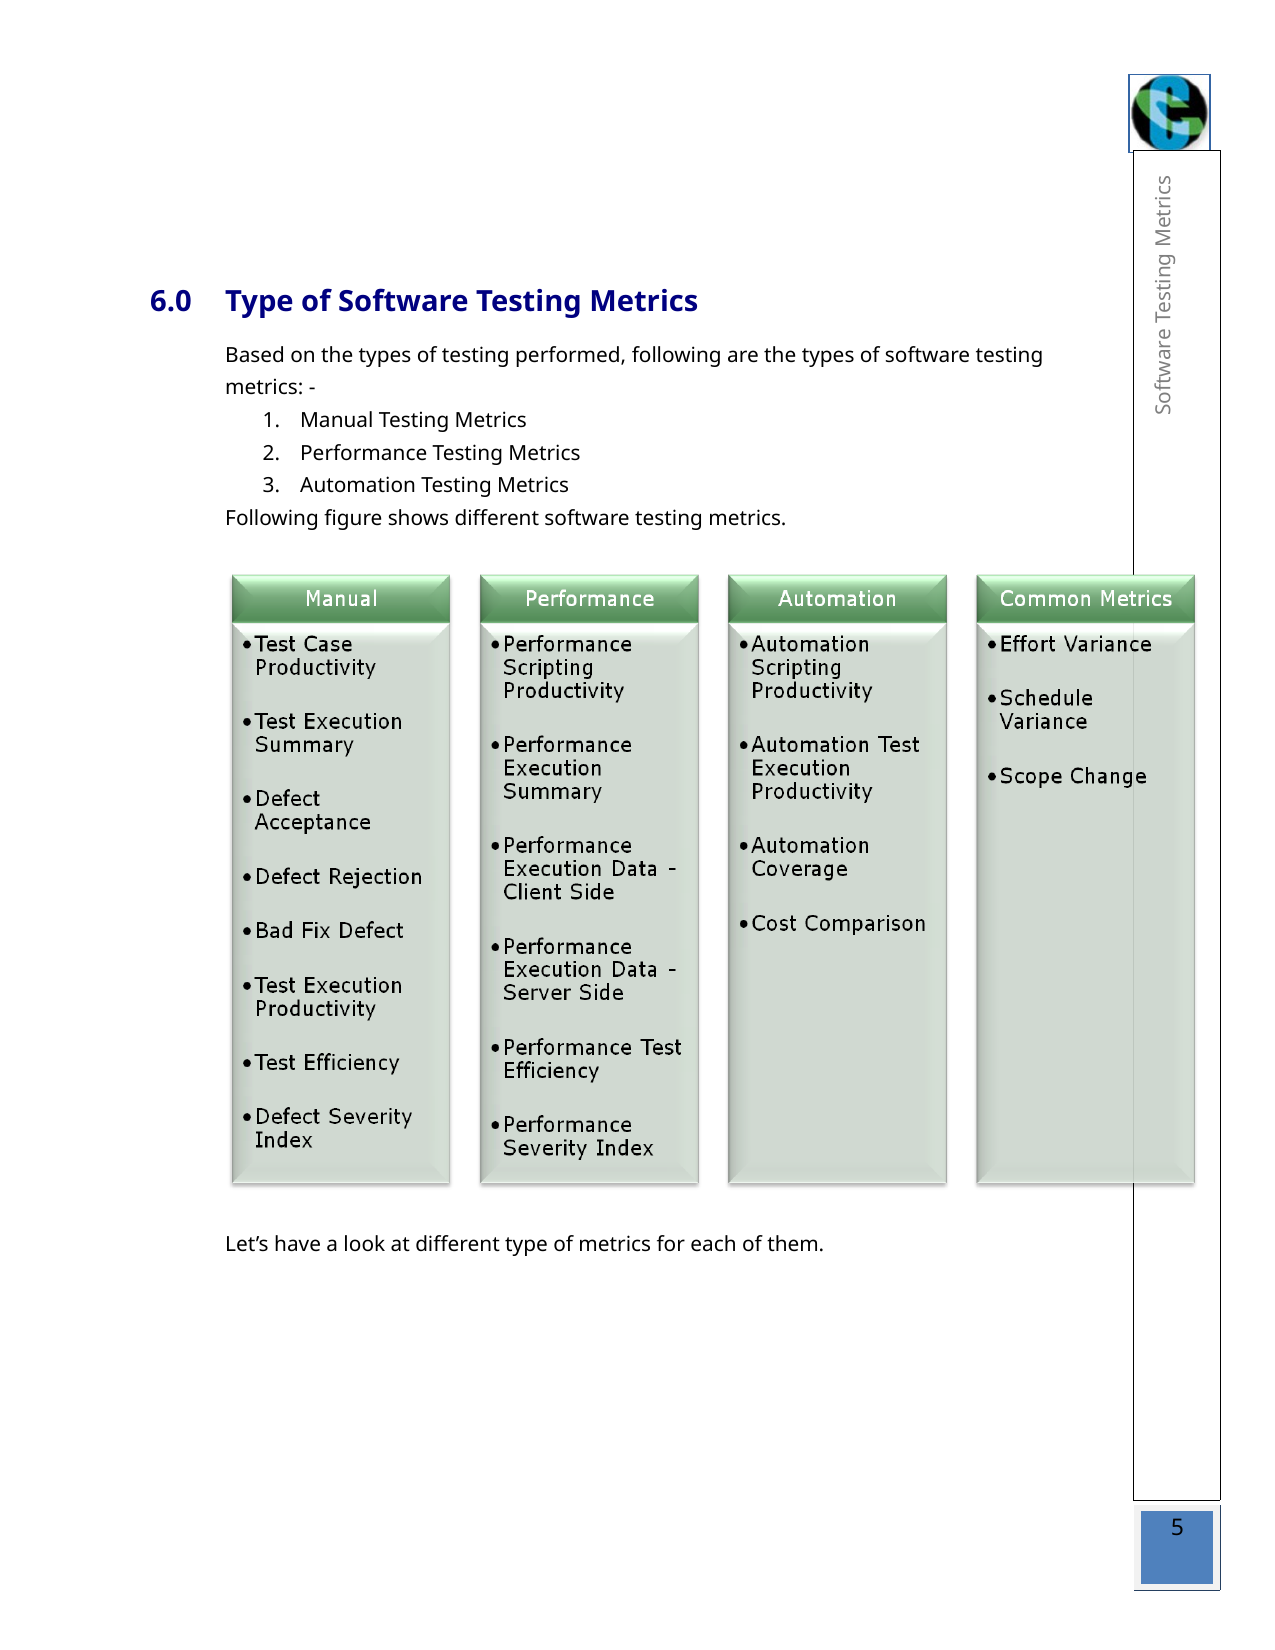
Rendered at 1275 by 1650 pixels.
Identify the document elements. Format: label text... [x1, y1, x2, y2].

picture [225, 568, 1200, 1193]
list Manual Testing Metrics [262, 405, 1125, 433]
text Based on the types of testing performed, following are the types of software testing metrics: - [225, 340, 1113, 401]
text Following figure shows different software testing metrics. [225, 503, 1113, 531]
list Performance Testing Metrics [262, 438, 1125, 466]
picture [1130, 75, 1209, 152]
list Automation Testing Metrics [262, 470, 1125, 499]
text Let’s have a look at different type of metrics for each of them. [225, 1229, 1113, 1258]
subtitle Type of Software Testing Metrics [150, 280, 1125, 320]
